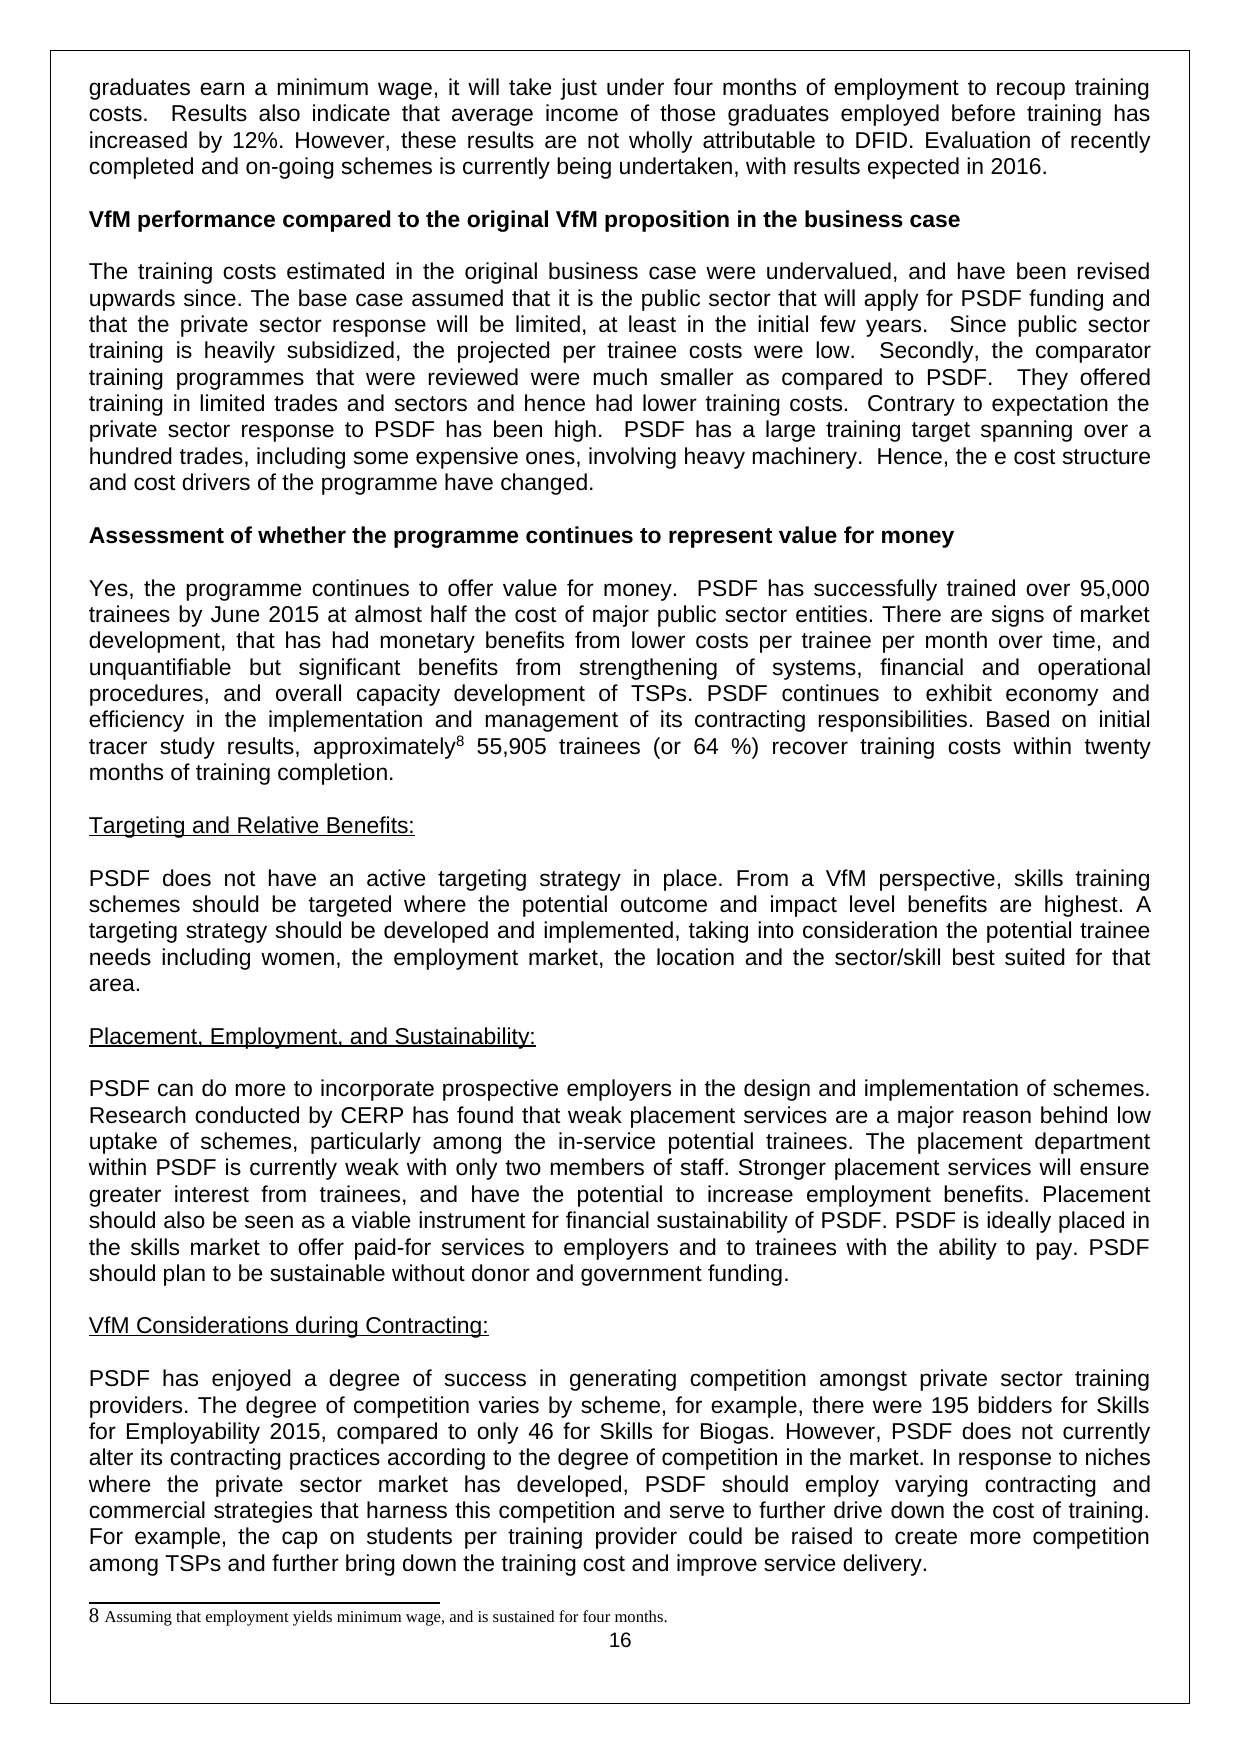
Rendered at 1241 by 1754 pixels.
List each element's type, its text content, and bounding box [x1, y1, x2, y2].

text PSDF can do more to incorporate prospective employers in the design and implementation of schemes. Research conducted by CERP has found that weak placement services are a major reason behind low uptake of schemes, particularly among the in-service potential trainees. The placement department within PSDF is currently weak with only two members of staff. Stronger placement services will ensure greater interest from trainees, and have the potential to increase employment benefits. Placement should also be seen as a viable instrument for financial sustainability of PSDF. PSDF is ideally placed in the skills market to offer paid-for services to employers and to trainees with the ability to pay. PSDF should plan to be sustainable without donor and government funding. [89, 1075, 1152, 1286]
text PSDF has enjoyed a degree of success in generating competition amongst private sector training providers. The degree of competition varies by scheme, for example, there were 195 bidders for Skills for Employability 2015, compared to only 46 for Skills for Biogas. However, PSDF does not currently alter its contracting practices according to the degree of competition in the market. In response to niches where the private sector market has developed, PSDF should employ varying contracting and commercial strategies that harness this competition and serve to further drive down the cost of training. For example, the cap on students per training provider could be raised to create more competition among TSPs and further bring down the training cost and improve service delivery. [89, 1365, 1152, 1576]
text The training costs estimated in the original business case were undervalued, and have been revised upwards since. The base case assumed that it is the public sector that will apply for PSDF funding and that the private sector response will be limited, at least in the initial few years. Since public sector training is heavily subsidized, the projected per trainee costs were low. Secondly, the comparator training programmes that were reviewed were much smaller as compared to PSDF. They offered training in limited trades and sectors and hence had lower training costs. Contrary to expectation the private sector response to PSDF has been high. PSDF has a large training target spanning over a hundred trades, including some expensive ones, involving heavy machinery. Hence, the e cost structure and cost drivers of the programme have changed. [89, 258, 1152, 496]
text graduates earn a minimum wage, it will take just under four months of employment to recoup training costs. Results also indicate that average income of those graduates employed before training has increased by 12%. However, these results are not wholly attributable to DFID. Evaluation of recently completed and on-going schemes is currently being undertaken, with results expected in 2016. [89, 74, 1152, 179]
text Yes, the programme continues to offer value for money. PSDF has successfully trained over 95,000 trainees by June 2015 at almost half the cost of major public sector entities. There are signs of market development, that has had monetary benefits from lower costs per trainee per month over time, and unquantifiable but significant benefits from strengthening of systems, financial and operational procedures, and overall capacity development of TSPs. PSDF continues to exhibit economy and efficiency in the implementation and management of its contracting responsibilities. Based on initial tracer study results, approximately 55,905 trainees (or 64 %) recover training costs within twenty months of training completion. [89, 574, 1152, 785]
text Targeting and Relative Benefits: [89, 812, 1152, 838]
text VfM performance compared to the original VfM proposition in the business case [89, 206, 1152, 232]
text PSDF does not have an active targeting strategy in place. From a VfM perspective, skills training schemes should be targeted where the potential outcome and impact level benefits are highest. A targeting strategy should be developed and implemented, taking into consideration the potential trainee needs including women, the employment market, the location and the sector/skill best suited for that area. [89, 864, 1152, 996]
text Placement, Employment, and Sustainability: [89, 1023, 1152, 1049]
text Assessment of whether the programme continues to represent value for money [89, 522, 1152, 548]
text VfM Considerations during Contracting: [89, 1312, 1152, 1339]
text Assuming that employment yields minimum wage, and is sustained for four months. [89, 1603, 1152, 1627]
